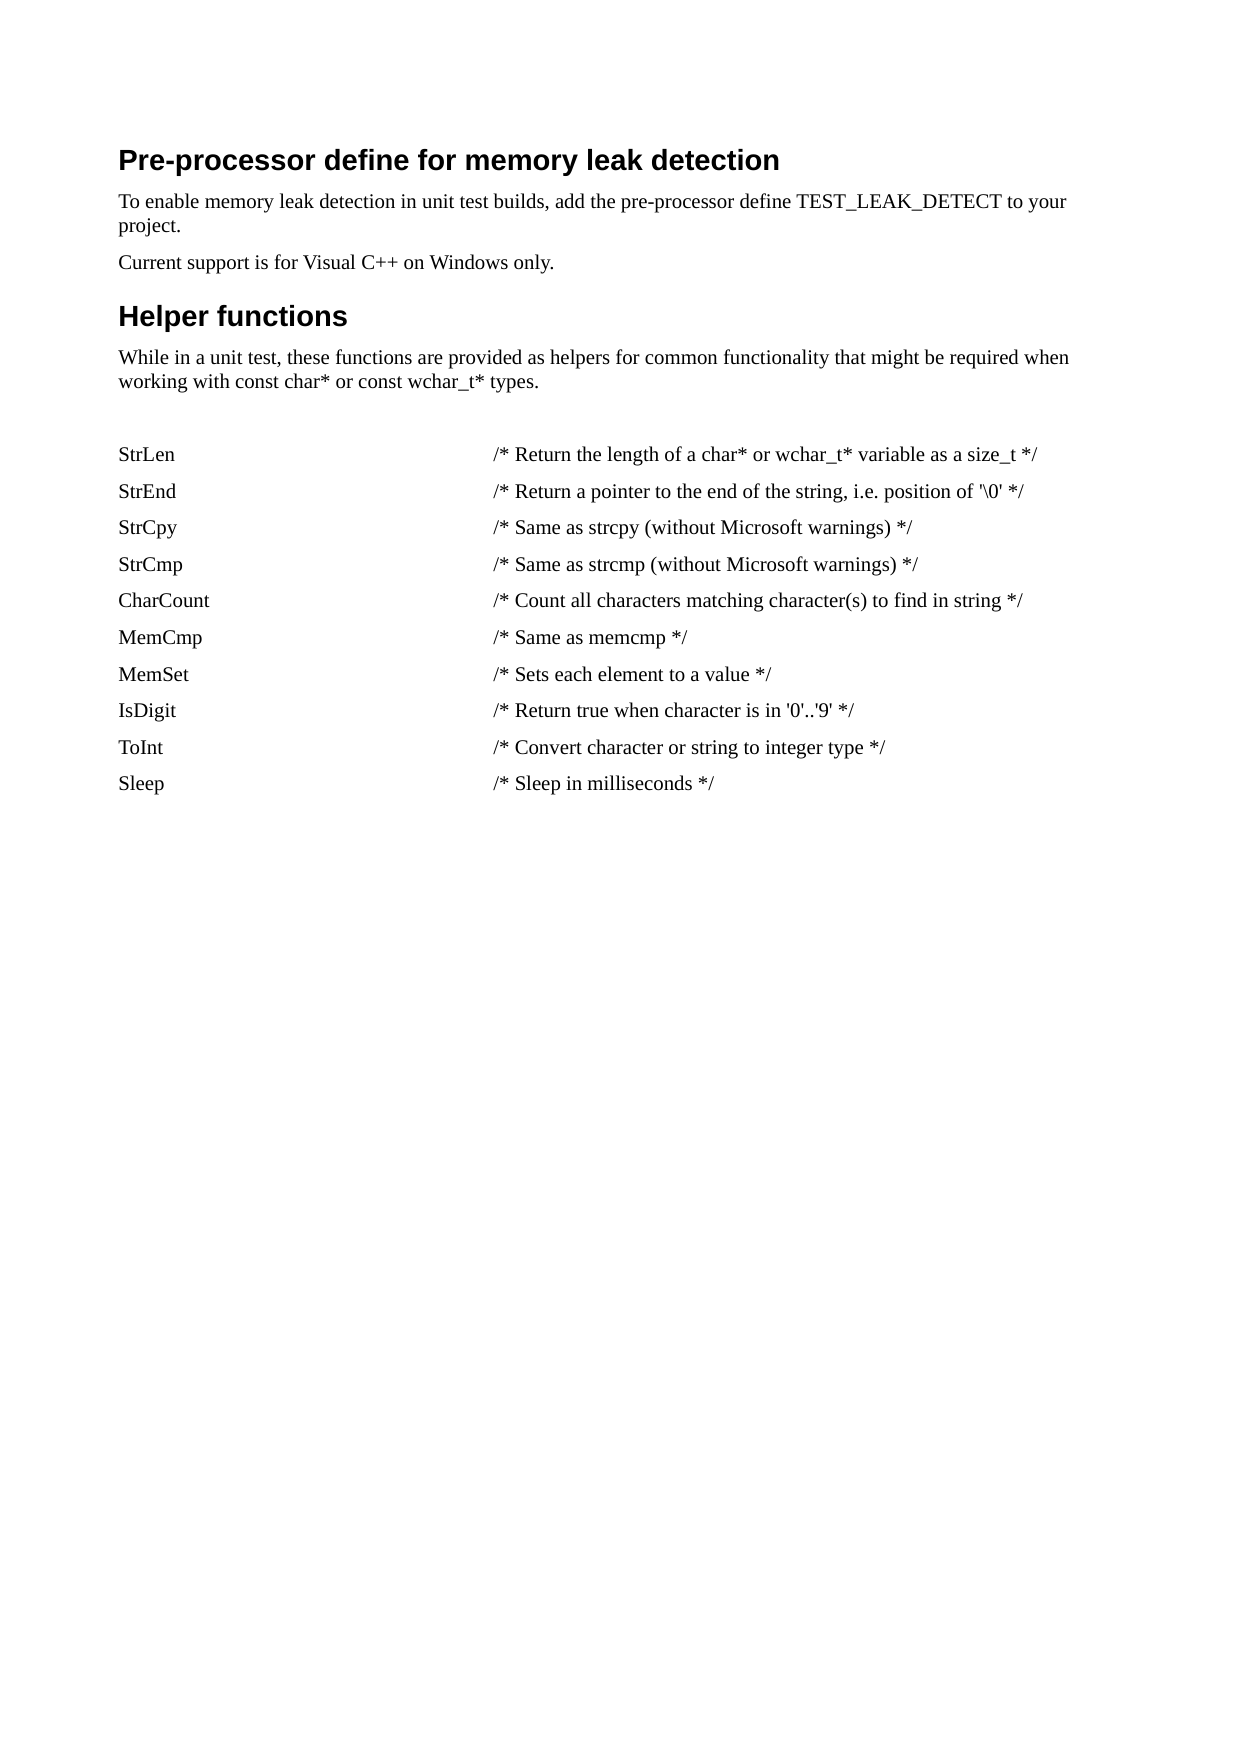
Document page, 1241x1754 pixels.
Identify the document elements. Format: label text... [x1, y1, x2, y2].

text Sleep /* Sleep in milliseconds */ [118, 771, 1122, 824]
text StrCpy /* Same as strcpy (without Microsoft warnings) */ [118, 515, 1122, 539]
text MemCmp /* Same as memcmp */ [118, 625, 1122, 649]
text IsDigit /* Return true when character is in '0'..'9' */ [118, 698, 1122, 722]
text ToInt /* Convert character or string to integer type */ [118, 734, 1122, 759]
text StrLen /* Return the length of a char* or wchar_t* variable as a size_t */ [118, 442, 1122, 466]
subtitle Pre-processor define for memory leak detection [118, 143, 1122, 177]
text StrEnd /* Return a pointer to the end of the string, i.e. position of '\0' */ [118, 479, 1122, 503]
text To enable memory leak detection in unit test builds, add the pre-processor define TEST_LEAK_DETECT to your project. [118, 189, 1122, 237]
text CharCount /* Count all characters matching character(s) to find in string */ [118, 588, 1122, 612]
text MemSet /* Sets each element to a value */ [118, 661, 1122, 686]
text Current support is for Visual C++ on Windows only. [118, 250, 1122, 274]
text StrCmp /* Same as strcmp (without Microsoft warnings) */ [118, 552, 1122, 576]
text While in a unit test, these functions are provided as helpers for common functionality that might be required when working with const char* or const wchar_t* types. [118, 345, 1122, 393]
subtitle Helper functions [118, 299, 1122, 332]
